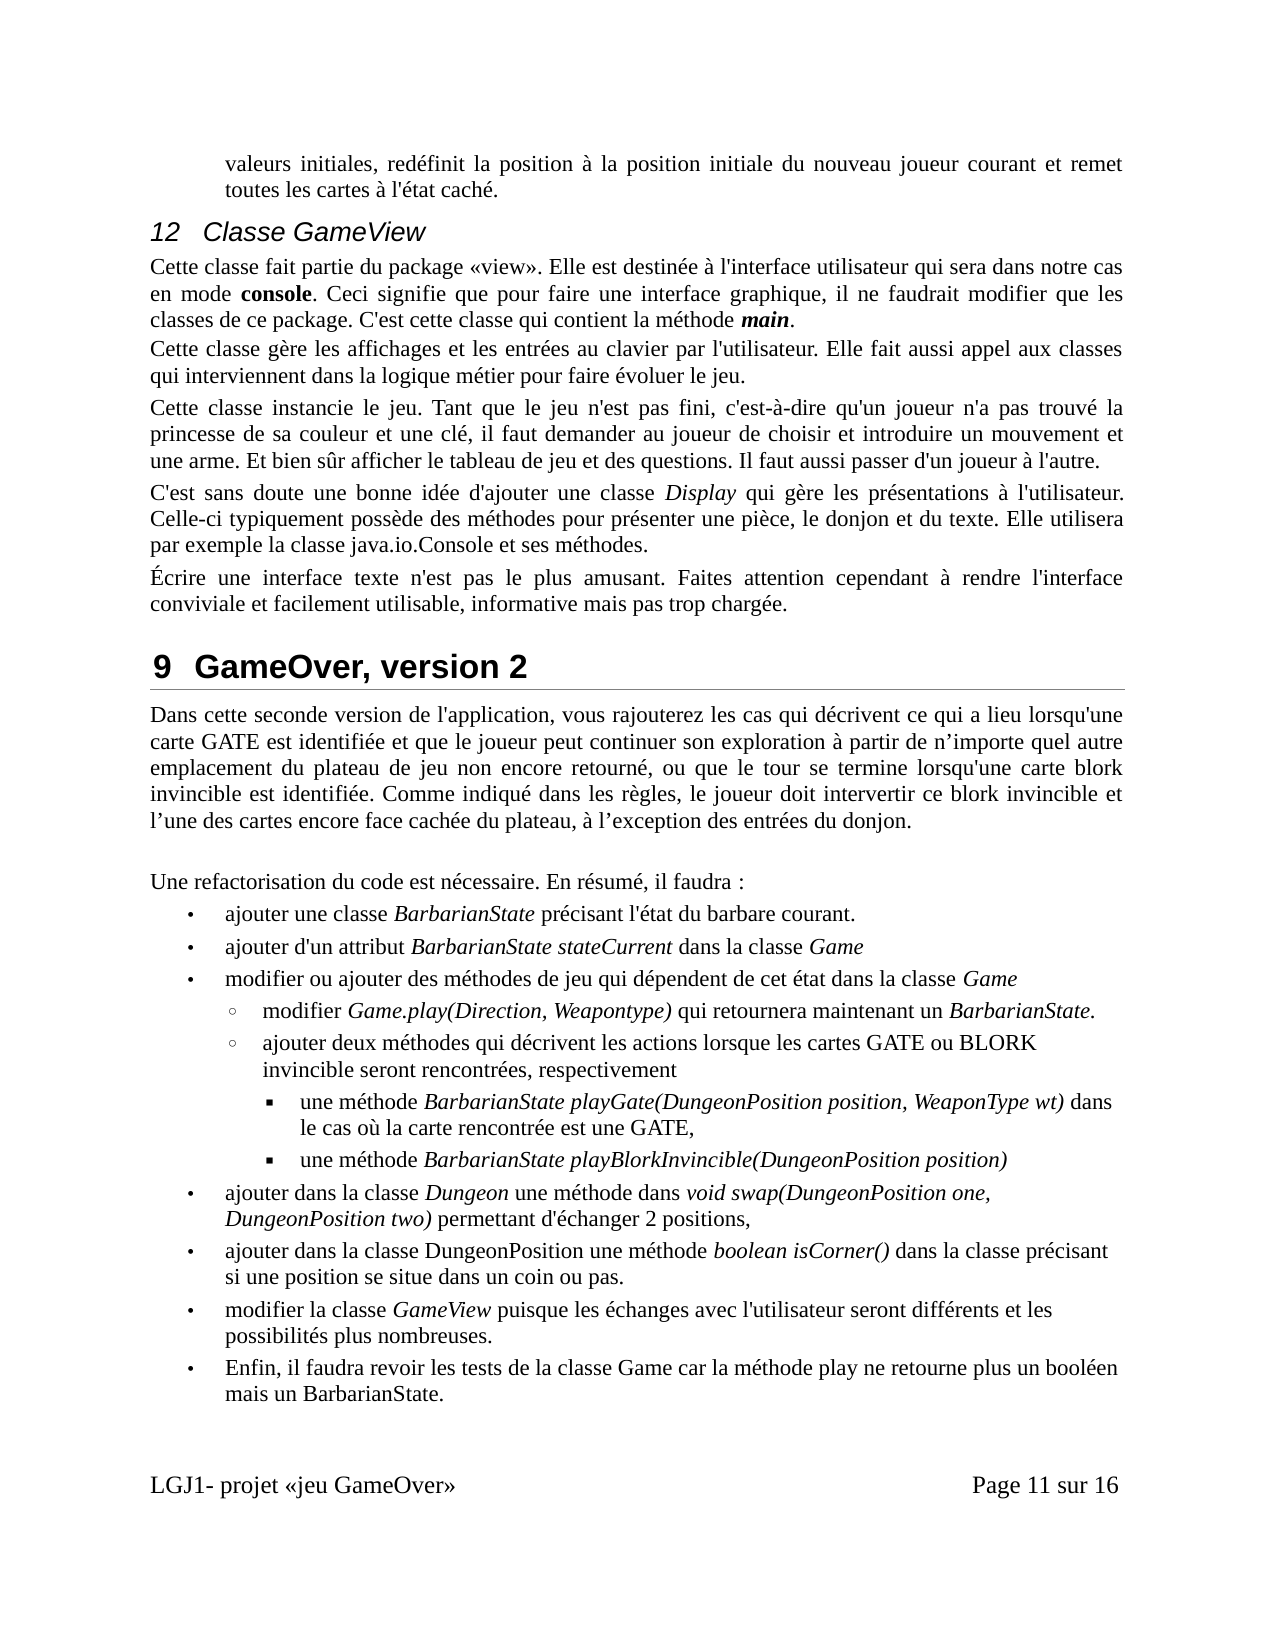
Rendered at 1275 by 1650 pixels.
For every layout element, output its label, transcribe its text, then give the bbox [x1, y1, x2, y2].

text Écrire une interface texte n'est pas le plus amusant. Faites attention cependant à rendre l'interface conviviale et facilement utilisable, informative mais pas trop chargée. [150, 564, 1125, 616]
list une méthode BarbarianState playBlorkInvincible(DungeonPosition position) [262, 1146, 1125, 1173]
list modifier ou ajouter des méthodes de jeu qui dépendent de cet état dans la classe Game [187, 965, 1125, 991]
text Cette classe gère les affichages et les entrées au clavier par l'utilisateur. Elle fait aussi appel aux classes qui interviennent dans la logique métier pour faire évoluer le jeu. [150, 335, 1125, 388]
text Dans cette seconde version de l'application, vous rajouterez les cas qui décrivent ce qui a lieu lorsqu'une carte GATE est identifiée et que le joueur peut continuer son exploration à partir de n’importe quel autre emplacement du plateau de jeu non encore retourné, ou que le tour se termine lorsqu'une carte blork invincible est identifiée. Comme indiqué dans les règles, le joueur doit intervertir ce blork invincible et l’une des cartes encore face cachée du plateau, à l’exception des entrées du donjon. [150, 701, 1125, 833]
list ajouter d'un attribut BarbarianState stateCurrent dans la classe Game [187, 933, 1125, 959]
list ajouter dans la classe DungeonPosition une méthode boolean isCorner() dans la classe précisant si une position se situe dans un coin ou pas. [187, 1237, 1125, 1290]
list ajouter une classe BarbarianState précisant l'état du barbare courant. [187, 901, 1125, 927]
list Enfin, il faudra revoir les tests de la classe Game car la méthode play ne retourne plus un booléen mais un BarbarianState. [187, 1354, 1125, 1407]
subtitle GameOver, version 2 [150, 644, 1125, 689]
list ajouter deux méthodes qui décrivent les actions lorsque les cartes GATE ou BLORK invincible seront rencontrées, respectivement [225, 1029, 1125, 1082]
list modifier Game.play(Direction, Weapontype) qui retournera maintenant un BarbarianState. [225, 997, 1125, 1023]
subtitle Classe GameView [150, 216, 1125, 247]
list une méthode BarbarianState playGate(DungeonPosition position, WeaponType wt) dans le cas où la carte rencontrée est une GATE, [262, 1088, 1125, 1141]
list ajouter dans la classe Dungeon une méthode dans void swap(DungeonPosition one, DungeonPosition two) permettant d'échanger 2 positions, [187, 1178, 1125, 1231]
text Cette classe instancie le jeu. Tant que le jeu n'est pas fini, c'est-à-dire qu'un joueur n'a pas trouvé la princesse de sa couleur et une clé, il faut demander au joueur de choisir et introduire un mouvement et une arme. Et bien sûr afficher le tableau de jeu et des questions. Il faut aussi passer d'un joueur à l'autre. [150, 394, 1125, 473]
text Cette classe fait partie du package «view». Elle est destinée à l'interface utilisateur qui sera dans notre cas en mode console. Ceci signifie que pour faire une interface graphique, il ne faudrait modifier que les classes de ce package. C'est cette classe qui contient la méthode main. [150, 253, 1125, 332]
list modifier la classe GameView puisque les échanges avec l'utilisateur seront différents et les possibilités plus nombreuses. [187, 1296, 1125, 1348]
text Une refactorisation du code est nécessaire. En résumé, il faudra : [150, 868, 1125, 895]
text C'est sans doute une bonne idée d'ajouter une classe Display qui gère les présentations à l'utilisateur. Celle-ci typiquement possède des méthodes pour présenter une pièce, le donjon et du texte. Elle utilisera par exemple la classe java.io.Console et ses méthodes. [150, 479, 1125, 558]
list valeurs initiales, redéfinit la position à la position initiale du nouveau joueur courant et remet toutes les cartes à l'état caché. [187, 150, 1125, 203]
